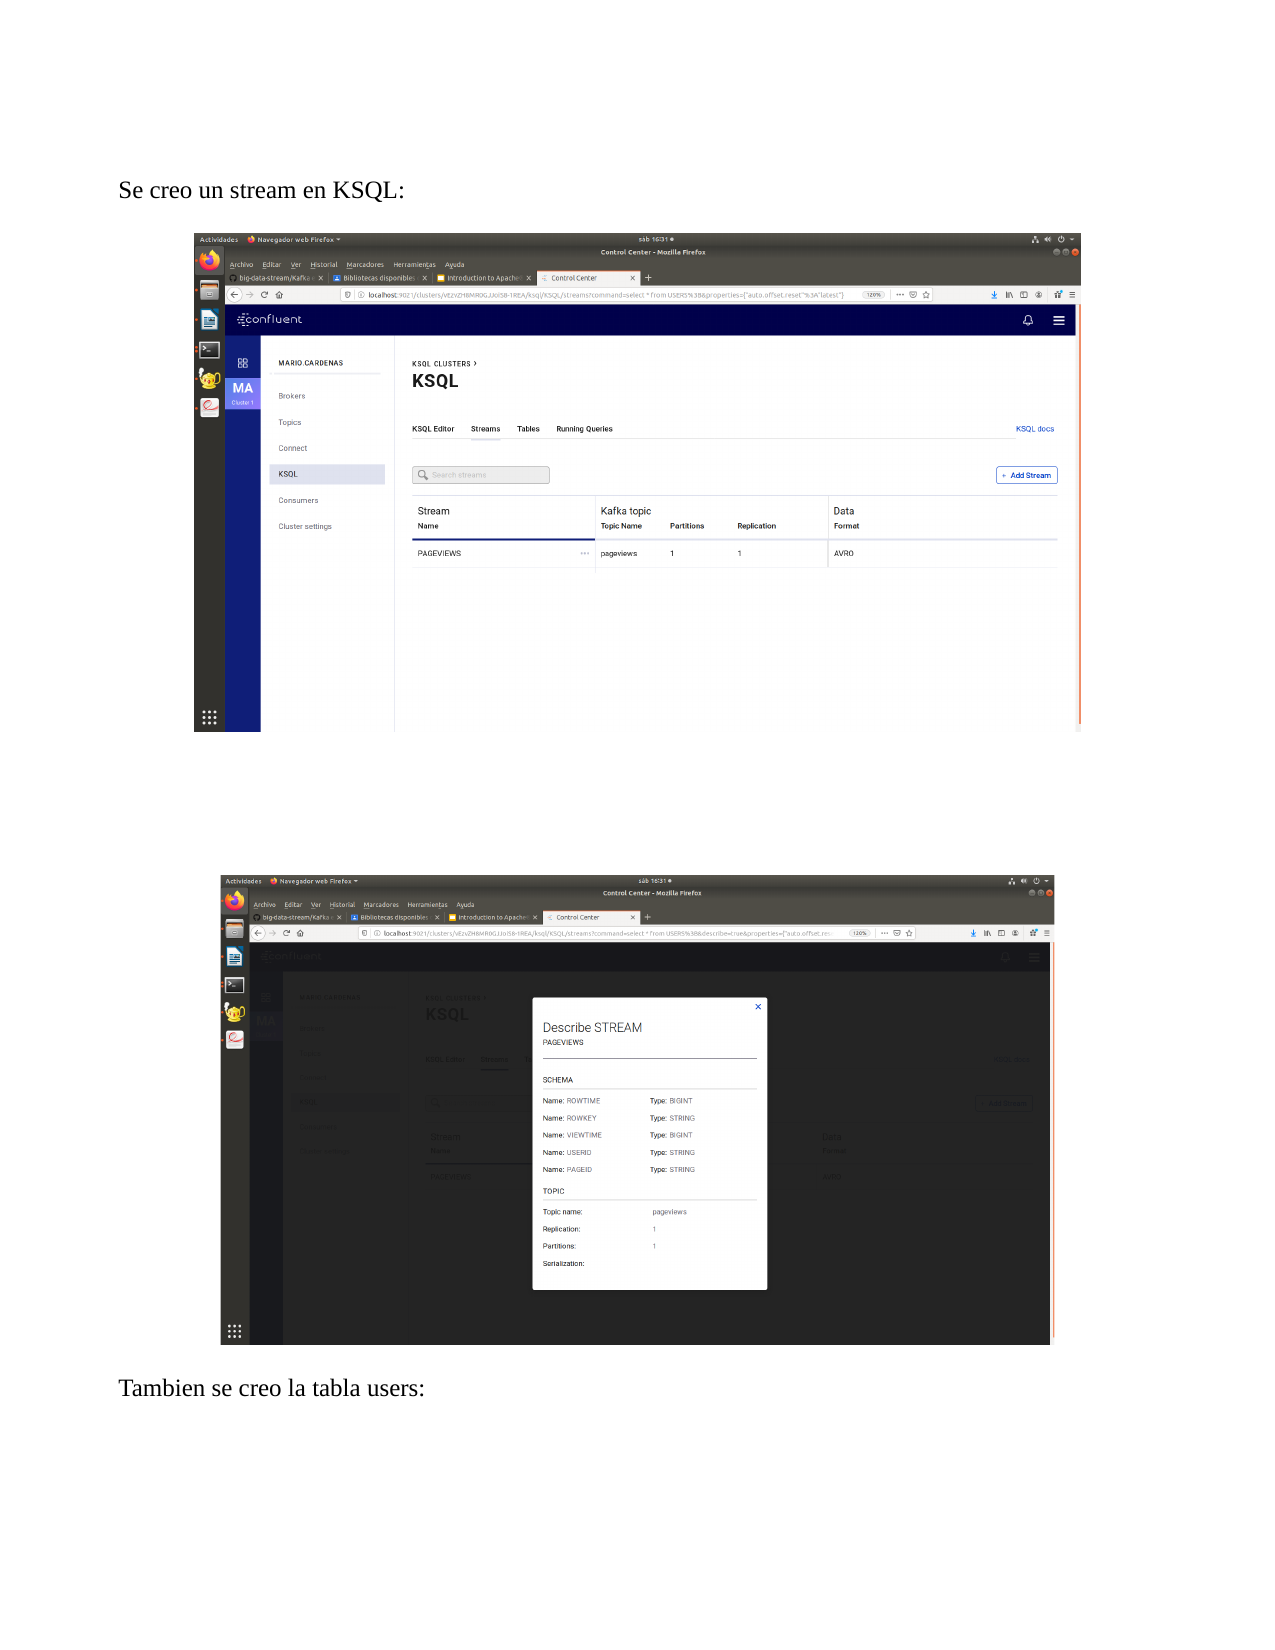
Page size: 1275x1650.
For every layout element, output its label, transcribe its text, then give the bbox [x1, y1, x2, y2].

picture [220, 875, 1055, 1345]
text Tambien se creo la tabla users: [118, 1373, 1157, 1402]
picture [194, 233, 1081, 732]
text Se creo un stream en KSQL: [118, 176, 1157, 204]
